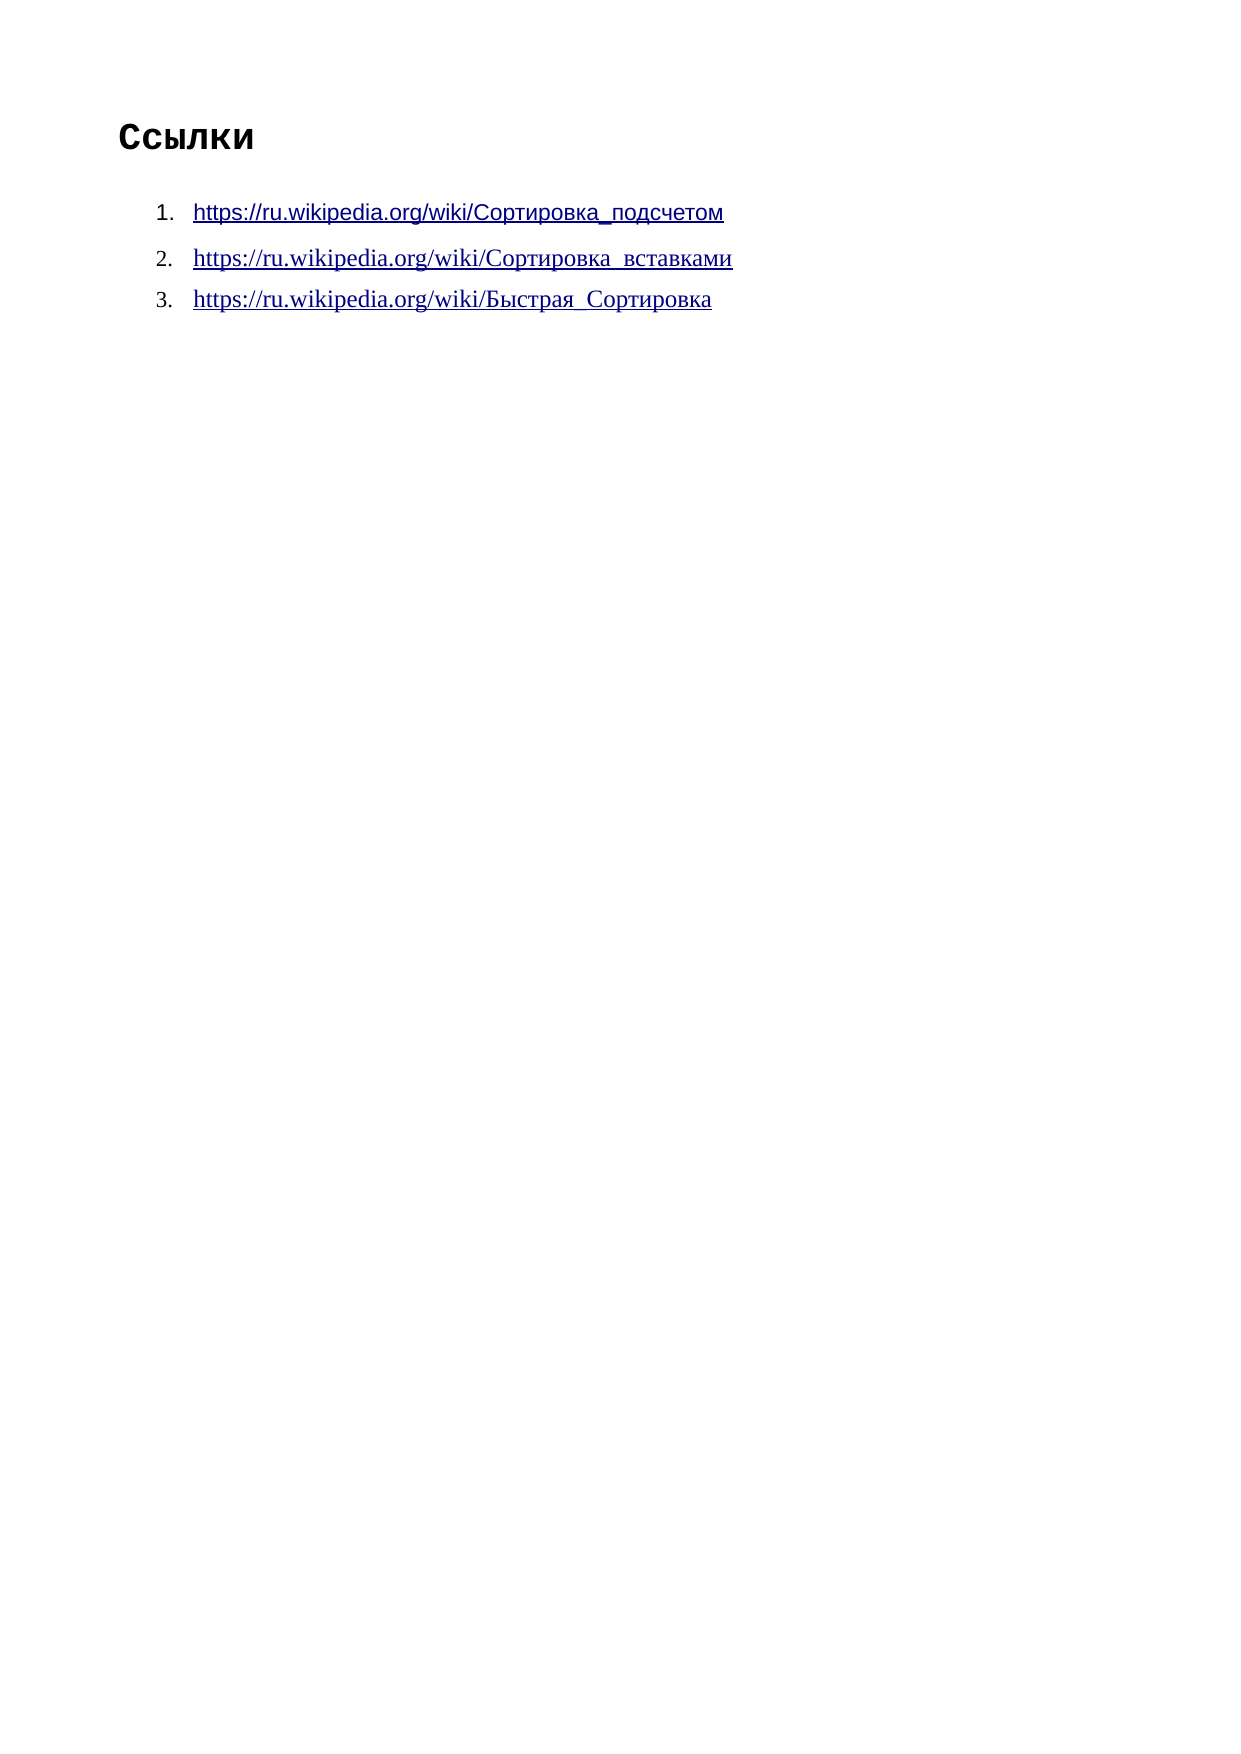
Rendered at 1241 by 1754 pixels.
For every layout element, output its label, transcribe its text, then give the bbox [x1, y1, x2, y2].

subtitle Ссылки [118, 118, 1122, 161]
list https://ru.wikipedia.org/wiki/Сортировка_вставками [156, 243, 1122, 272]
subtitle https://ru.wikipedia.org/wiki/Сортировка_подсчетом [156, 198, 1122, 225]
list https://ru.wikipedia.org/wiki/Быстрая_Сортировка [156, 284, 1122, 313]
